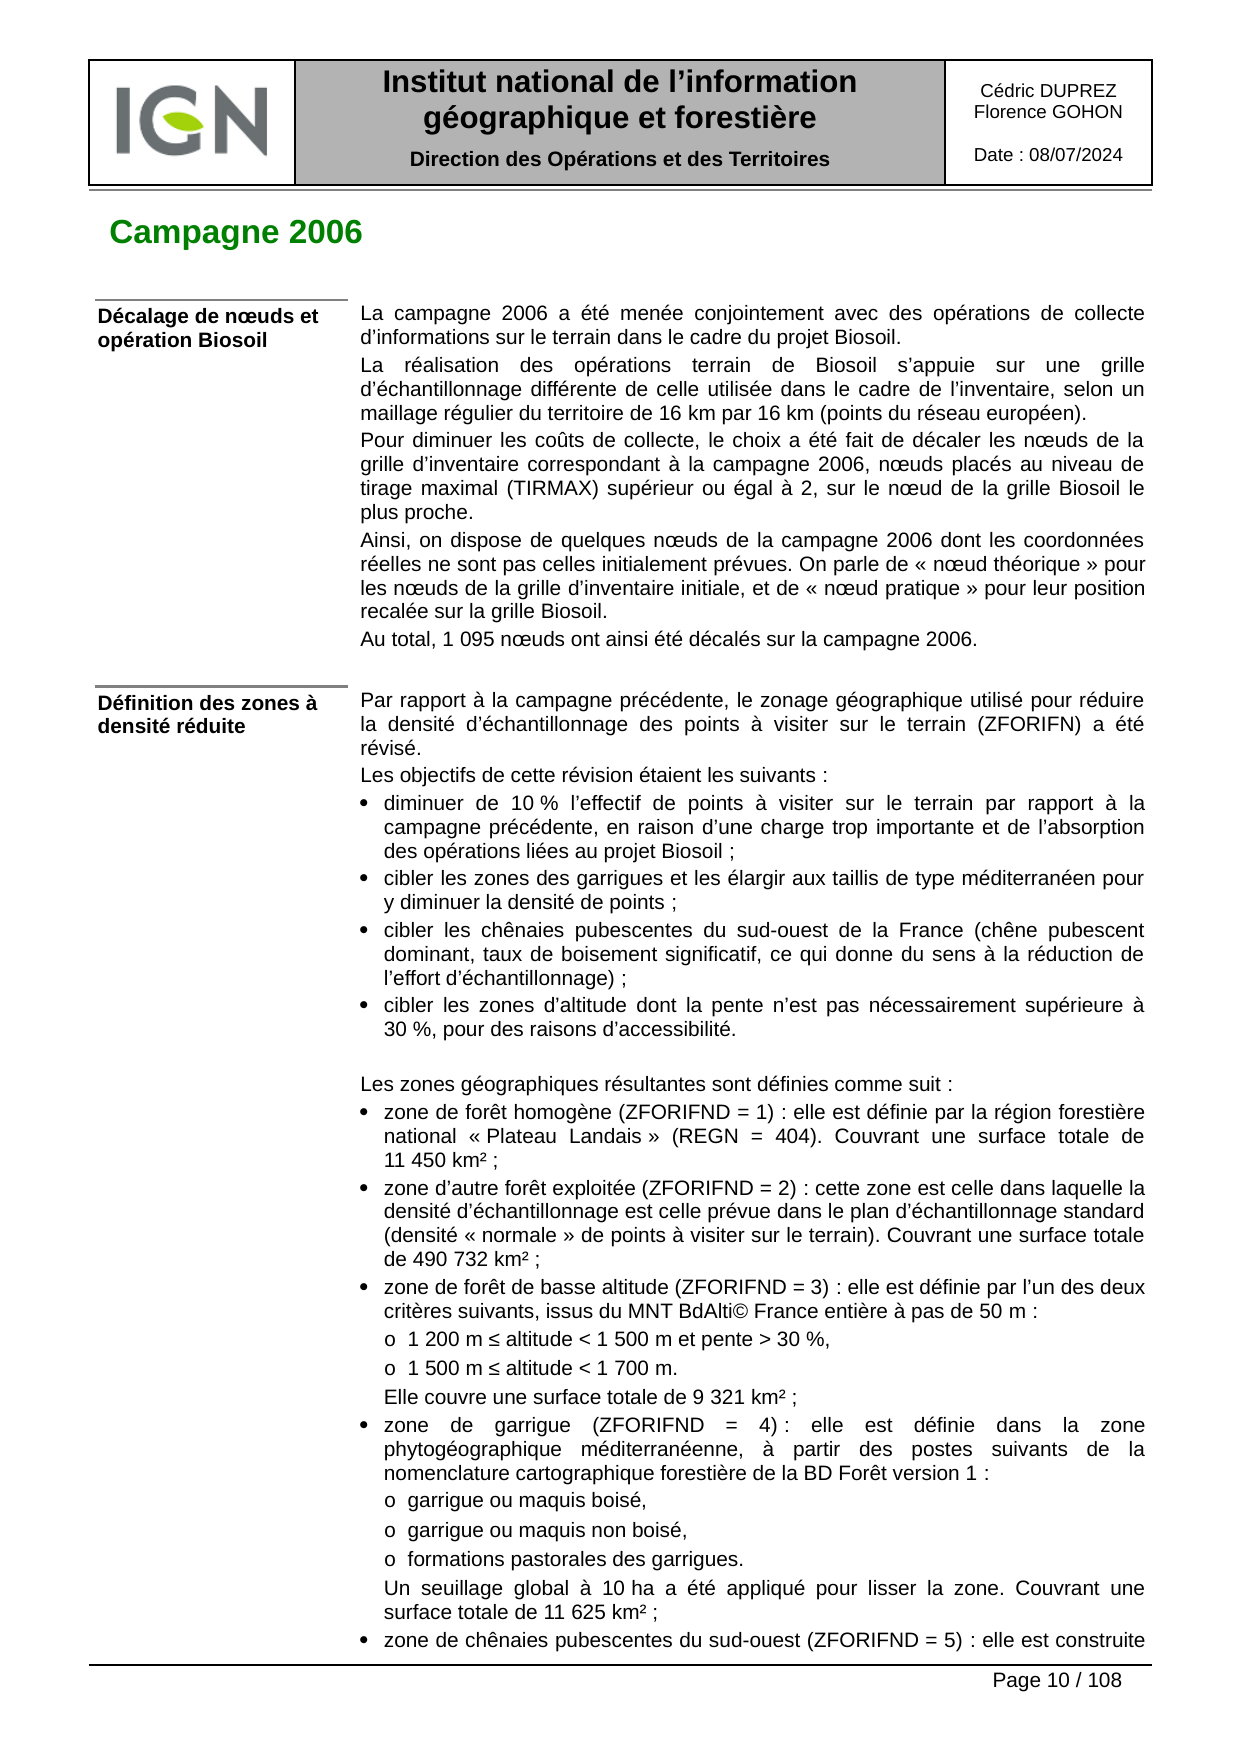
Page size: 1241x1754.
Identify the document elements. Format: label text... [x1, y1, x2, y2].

subtitle Campagne 2006 [88, 190, 1152, 271]
table_cell Définition des zones à densité réduite [89, 684, 354, 1658]
picture [91, 62, 293, 180]
table_header La campagne 2006 a été menée conjointement avec des opérations de collecte d’informations sur le terrain dans le cadre du projet Biosoil. La réalisation des opérations terrain de Biosoil s’appuie sur une grille d’échantillonnage différente de celle utilisée dans le cadre de l’inventaire, selon un maillage régulier du territoire de 16 km par 16 km (points du réseau européen). Pour diminuer les coûts de collecte, le choix a été fait de décaler les nœuds de la grille d’inventaire correspondant à la campagne 2006, nœuds placés au niveau de tirage maximal (TIRMAX) supérieur ou égal à 2, sur le nœud de la grille Biosoil le plus proche. Ainsi, on dispose de quelques nœuds de la campagne 2006 dont les coordonnées réelles ne sont pas celles initialement prévues. On parle de « nœud théorique » pour les nœuds de la grille d’inventaire initiale, et de « nœud pratique » pour leur position recalée sur la grille Biosoil. Au total, 1 095 nœuds ont ainsi été décalés sur la campagne 2006. [354, 298, 1152, 684]
table_header Décalage de nœuds et opération Biosoil [89, 298, 354, 684]
table_cell Par rapport à la campagne précédente, le zonage géographique utilisé pour réduire la densité d’échantillonnage des points à visiter sur le terrain (ZFORIFN) a été révisé. Les objectifs de cette révision étaient les suivants : diminuer de 10 % l’effectif de points à visiter sur le terrain par rapport à la campagne précédente, en raison d’une charge trop importante et de l’absorption des opérations liées au projet Biosoil ; cibler les zones des garrigues et les élargir aux taillis de type méditerranéen pour y diminuer la densité de points ; cibler les chênaies pubescentes du sud-ouest de la France (chêne pubescent dominant, taux de boisement significatif, ce qui donne du sens à la réduction de l’effort d’échantillonnage) ; cibler les zones d’altitude dont la pente n’est pas nécessairement supérieure à 30 %, pour des raisons d’accessibilité. Les zones géographiques résultantes sont définies comme suit : zone de forêt homogène (ZFORIFND = 1) : elle est définie par la région forestière national « Plateau Landais » (REGN = 404). Couvrant une surface totale de 11 450 km² ; zone d’autre forêt exploitée (ZFORIFND = 2) : cette zone est celle dans laquelle la densité d’échantillonnage est celle prévue dans le plan d’échantillonnage standard (densité « normale » de points à visiter sur le terrain). Couvrant une surface totale de 490 732 km² ; zone de forêt de basse altitude (ZFORIFND = 3) : elle est définie par l’un des deux critères suivants, issus du MNT BdAlti© France entière à pas de 50 m : 1 200 m ≤ altitude < 1 500 m et pente > 30 %, 1 500 m ≤ altitude < 1 700 m. Elle couvre une surface totale de 9 321 km² ; zone de garrigue (ZFORIFND = 4) : elle est définie dans la zone phytogéographique méditerranéenne, à partir des postes suivants de la nomenclature cartographique forestière de la BD Forêt version 1 : garrigue ou maquis boisé, garrigue ou maquis non boisé, formations pastorales des garrigues. Un seuillage global à 10 ha a été appliqué pour lisser la zone. Couvrant une surface totale de 11 625 km² ; zone de chênaies pubescentes du sud-ouest (ZFORIFND = 5) : elle est construite [354, 684, 1152, 1658]
